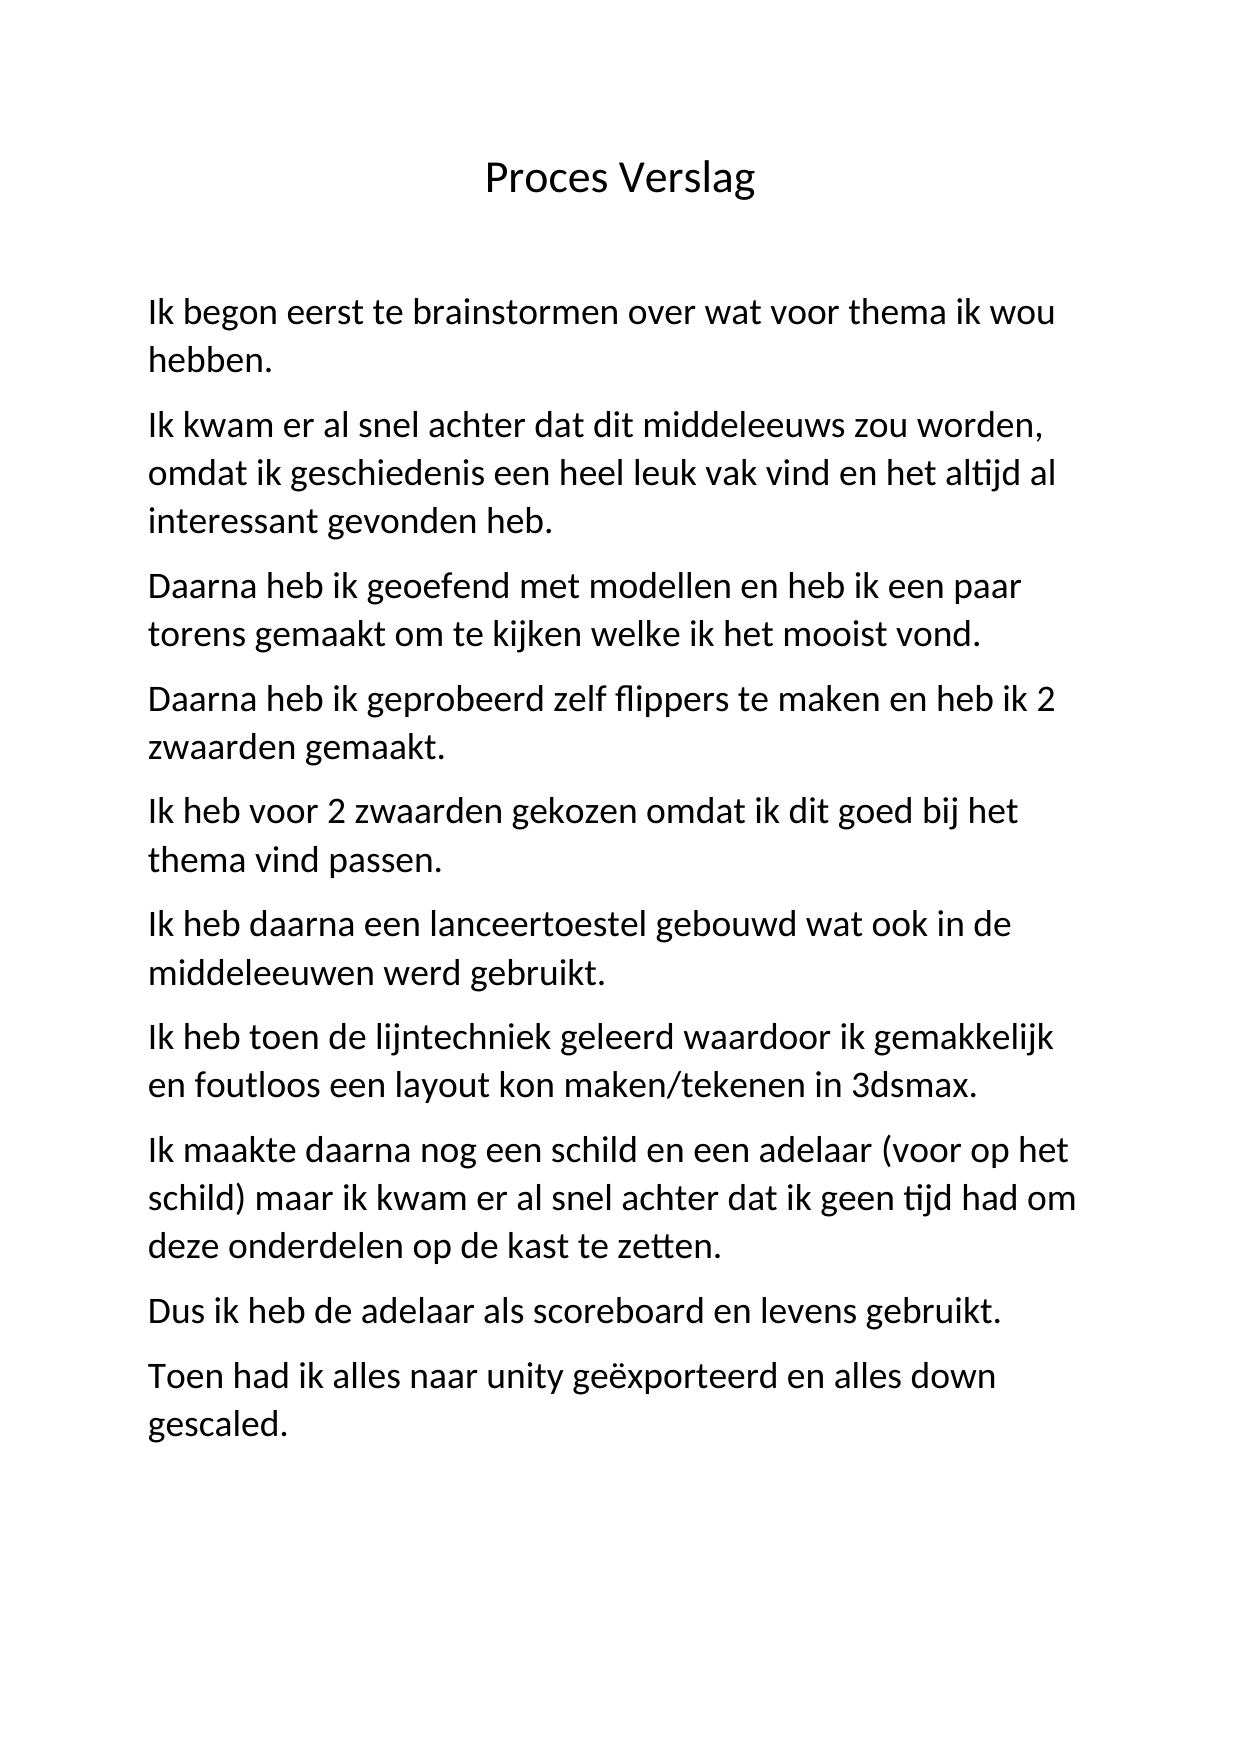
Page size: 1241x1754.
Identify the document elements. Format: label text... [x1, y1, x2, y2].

text Ik begon eerst te brainstormen over wat voor thema ik wou hebben. [148, 288, 1093, 382]
text Ik heb toen de lijntechniek geleerd waardoor ik gemakkelijk en foutloos een layout kon maken/tekenen in 3dsmax. [148, 1013, 1093, 1107]
text Ik kwam er al snel achter dat dit middeleeuws zou worden, omdat ik geschiedenis een heel leuk vak vind en het altijd al interessant gevonden heb. [148, 401, 1093, 543]
text Ik maakte daarna nog een schild en een adelaar (voor op het schild) maar ik kwam er al snel achter dat ik geen tijd had om deze onderdelen op de kast te zetten. [148, 1126, 1093, 1268]
text Dus ik heb de adelaar als scoreboard en levens gebruikt. [148, 1287, 1093, 1333]
text Toen had ik alles naar unity geëxporteerd en alles down gescaled. [148, 1352, 1093, 1446]
text Proces Verslag [148, 148, 1093, 203]
text Ik heb voor 2 zwaarden gekozen omdat ik dit goed bij het thema vind passen. [148, 787, 1093, 881]
text Daarna heb ik geprobeerd zelf flippers te maken en heb ik 2 zwaarden gemaakt. [148, 674, 1093, 768]
text Ik heb daarna een lanceertoestel gebouwd wat ook in de middeleeuwen werd gebruikt. [148, 900, 1093, 994]
text Daarna heb ik geoefend met modellen en heb ik een paar torens gemaakt om te kijken welke ik het mooist vond. [148, 562, 1093, 656]
